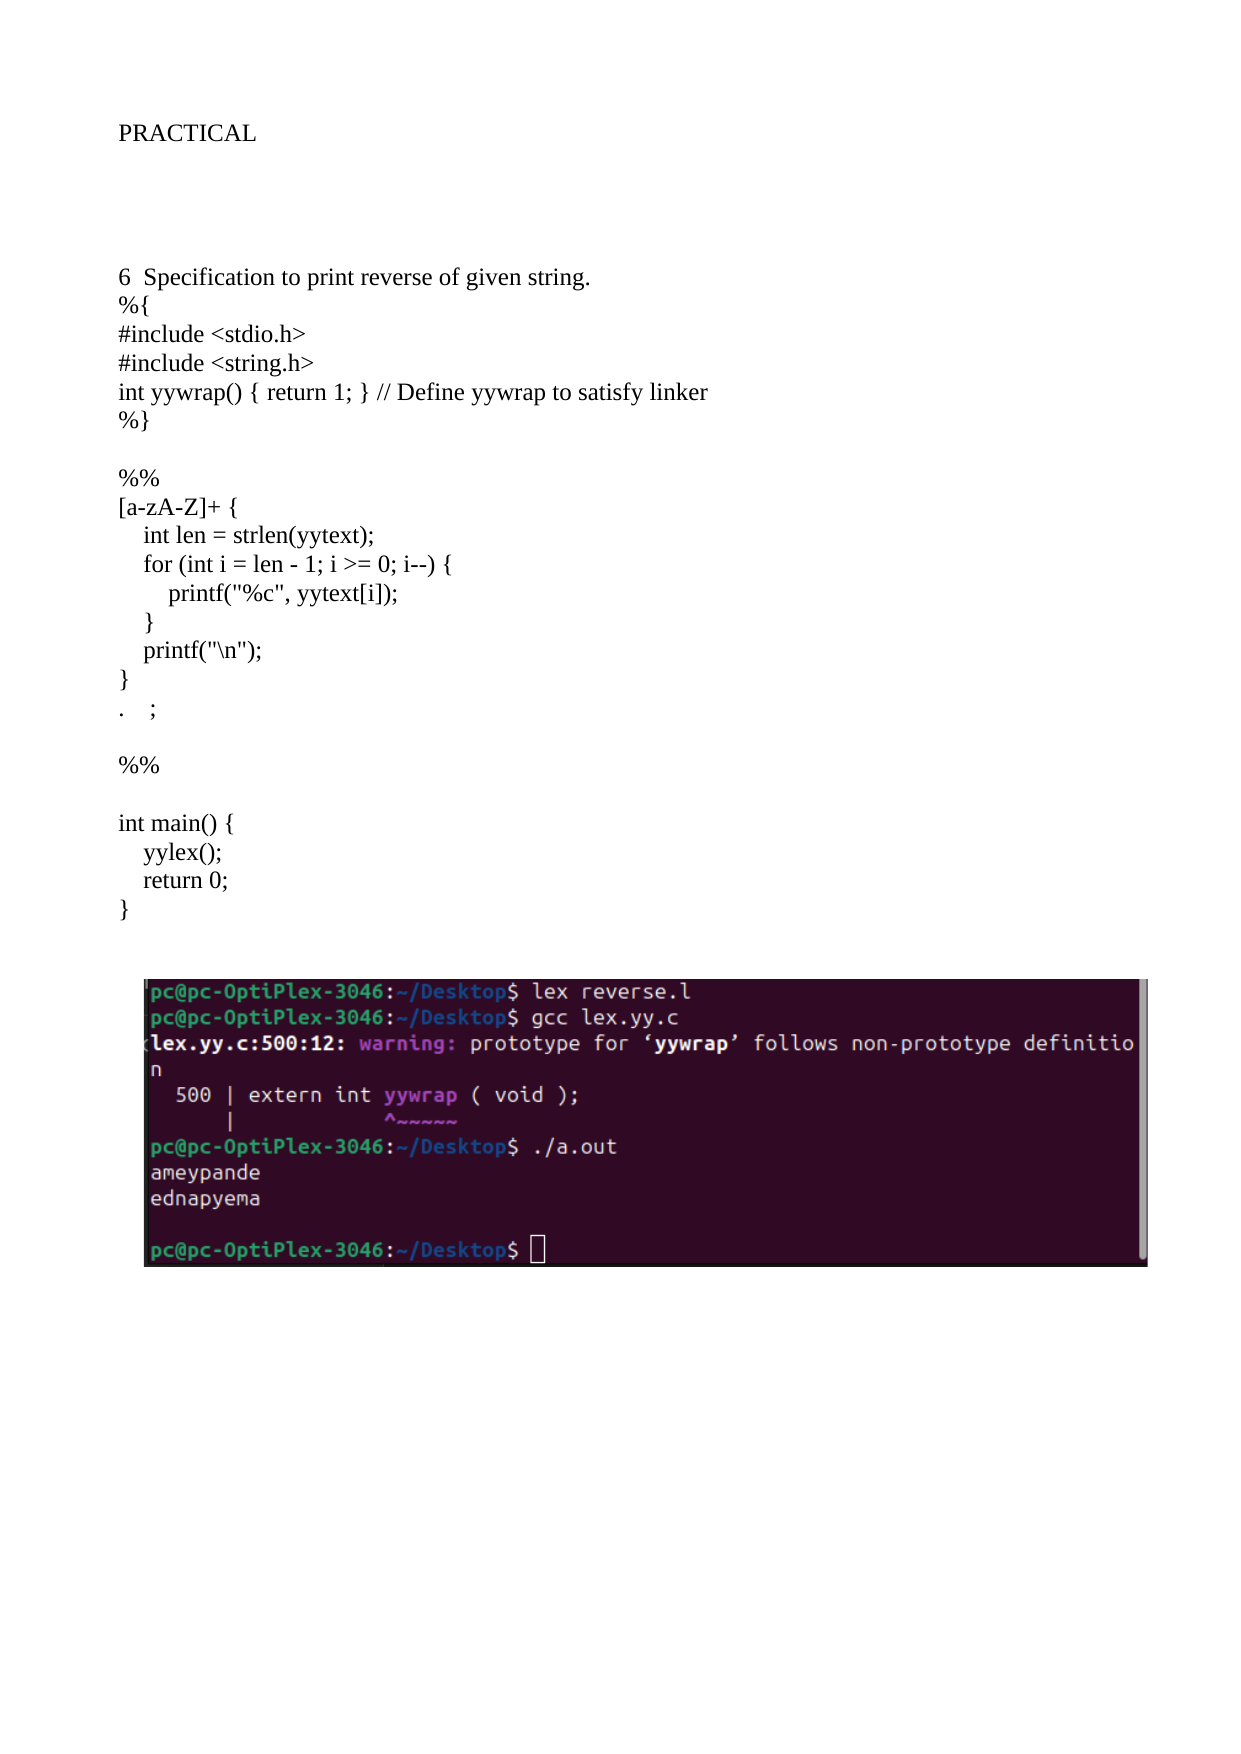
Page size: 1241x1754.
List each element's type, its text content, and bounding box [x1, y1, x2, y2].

text printf("%c", yytext[i]); [118, 578, 1122, 607]
text } [118, 664, 1122, 693]
text } [118, 607, 1122, 636]
text %% [118, 751, 1122, 779]
text } [118, 894, 1122, 923]
text int main() { [118, 808, 1122, 837]
text %} [118, 406, 1122, 434]
text . ; [118, 693, 1122, 722]
text #include <stdio.h> [118, 319, 1122, 348]
text for (int i = len - 1; i >= 0; i--) { [118, 549, 1122, 578]
text printf("\n"); [118, 636, 1122, 664]
text int yywrap() { return 1; } // Define yywrap to satisfy linker [118, 377, 1122, 406]
text return 0; [118, 866, 1122, 894]
text PRACTICAL [118, 118, 1122, 147]
text int len = strlen(yytext); [118, 521, 1122, 549]
text %% [118, 463, 1122, 492]
picture [143, 979, 1148, 1267]
text %{ [118, 291, 1122, 319]
text [a-zA-Z]+ { [118, 492, 1122, 521]
text yylex(); [118, 837, 1122, 866]
text #include <string.h> [118, 348, 1122, 377]
text 6 Specification to print reverse of given string. [118, 262, 1122, 291]
